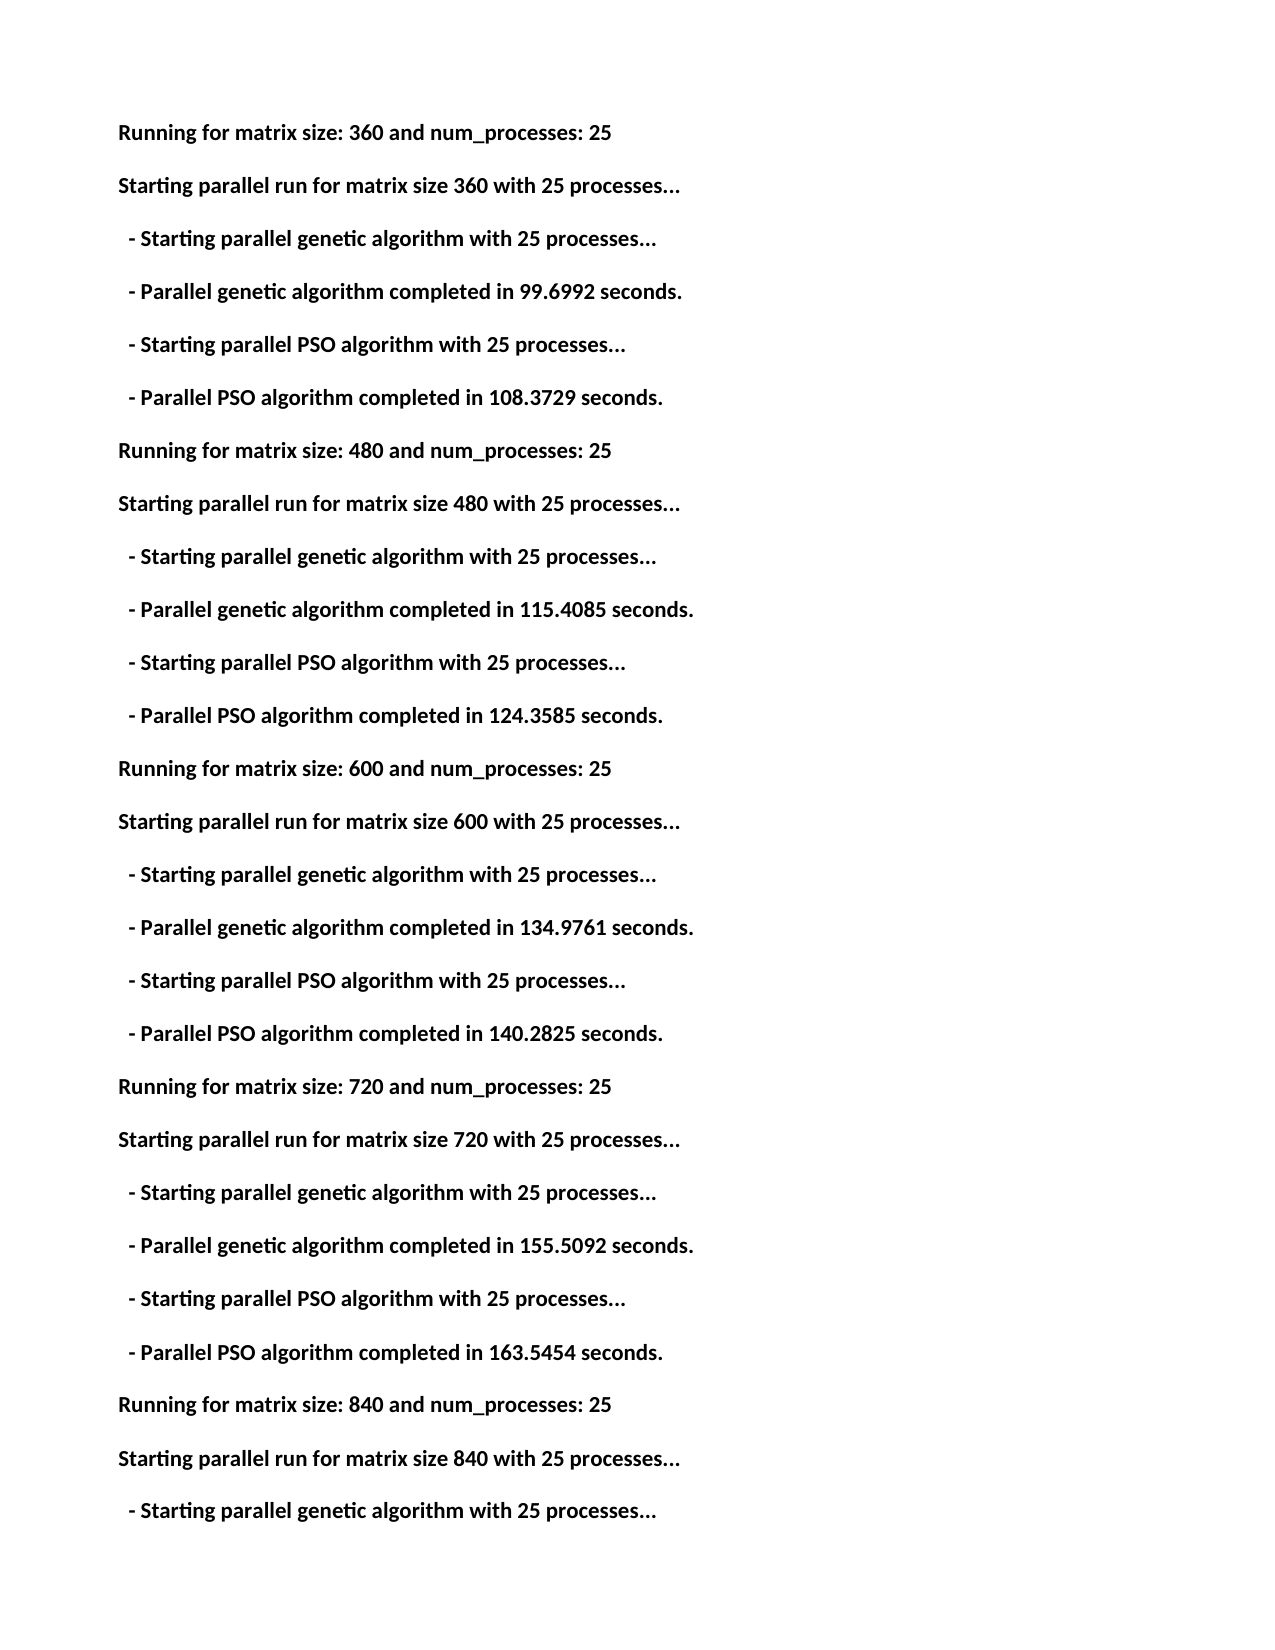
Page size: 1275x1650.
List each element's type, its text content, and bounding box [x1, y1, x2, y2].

text Starting parallel run for matrix size 360 with 25 processes... [118, 171, 1157, 199]
text Running for matrix size: 840 and num_processes: 25 [118, 1391, 1157, 1419]
text - Parallel genetic algorithm completed in 134.9761 seconds. [118, 913, 1157, 941]
text - Starting parallel PSO algorithm with 25 processes... [118, 330, 1157, 358]
text Running for matrix size: 480 and num_processes: 25 [118, 436, 1157, 464]
text - Starting parallel PSO algorithm with 25 processes... [118, 966, 1157, 994]
text - Starting parallel genetic algorithm with 25 processes... [118, 542, 1157, 570]
text - Parallel genetic algorithm completed in 99.6992 seconds. [118, 277, 1157, 305]
text - Starting parallel genetic algorithm with 25 processes... [118, 224, 1157, 252]
text - Parallel genetic algorithm completed in 115.4085 seconds. [118, 595, 1157, 623]
text - Starting parallel genetic algorithm with 25 processes... [118, 1497, 1157, 1525]
text Starting parallel run for matrix size 480 with 25 processes... [118, 489, 1157, 517]
text Running for matrix size: 360 and num_processes: 25 [118, 118, 1157, 146]
text - Parallel PSO algorithm completed in 124.3585 seconds. [118, 701, 1157, 729]
text - Parallel PSO algorithm completed in 108.3729 seconds. [118, 383, 1157, 411]
text Starting parallel run for matrix size 720 with 25 processes... [118, 1126, 1157, 1153]
text Running for matrix size: 600 and num_processes: 25 [118, 754, 1157, 782]
text - Starting parallel PSO algorithm with 25 processes... [118, 1284, 1157, 1313]
text - Parallel PSO algorithm completed in 140.2825 seconds. [118, 1019, 1157, 1047]
text - Parallel genetic algorithm completed in 155.5092 seconds. [118, 1232, 1157, 1259]
text Starting parallel run for matrix size 840 with 25 processes... [118, 1444, 1157, 1472]
text Running for matrix size: 720 and num_processes: 25 [118, 1072, 1157, 1101]
text - Starting parallel PSO algorithm with 25 processes... [118, 648, 1157, 676]
text - Starting parallel genetic algorithm with 25 processes... [118, 1178, 1157, 1207]
text Starting parallel run for matrix size 600 with 25 processes... [118, 807, 1157, 835]
text - Starting parallel genetic algorithm with 25 processes... [118, 860, 1157, 888]
text - Parallel PSO algorithm completed in 163.5454 seconds. [118, 1338, 1157, 1366]
